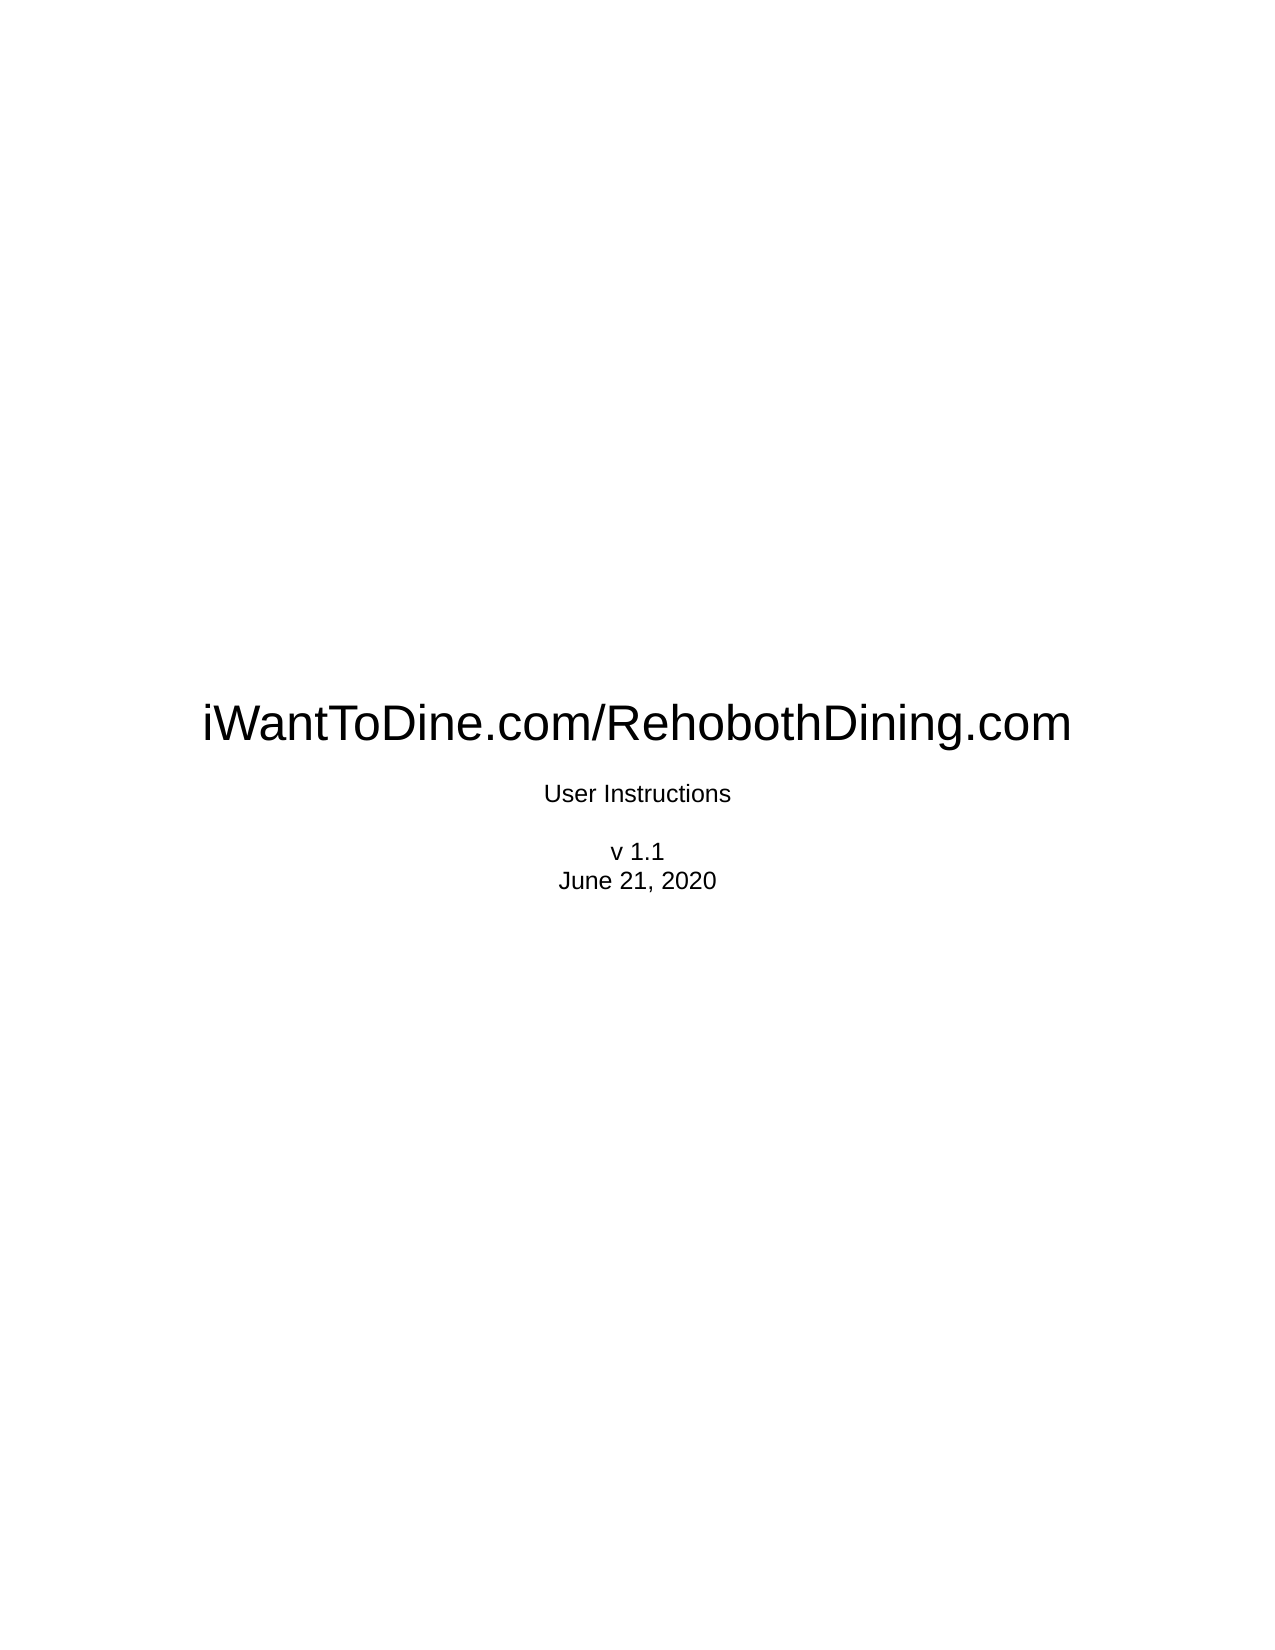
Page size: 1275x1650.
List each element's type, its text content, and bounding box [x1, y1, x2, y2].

text iWantToDine.com/RehobothDining.com [118, 693, 1157, 751]
text v 1.1 [118, 837, 1157, 866]
text User Instructions [118, 779, 1157, 808]
text June 21, 2020 [118, 866, 1157, 894]
